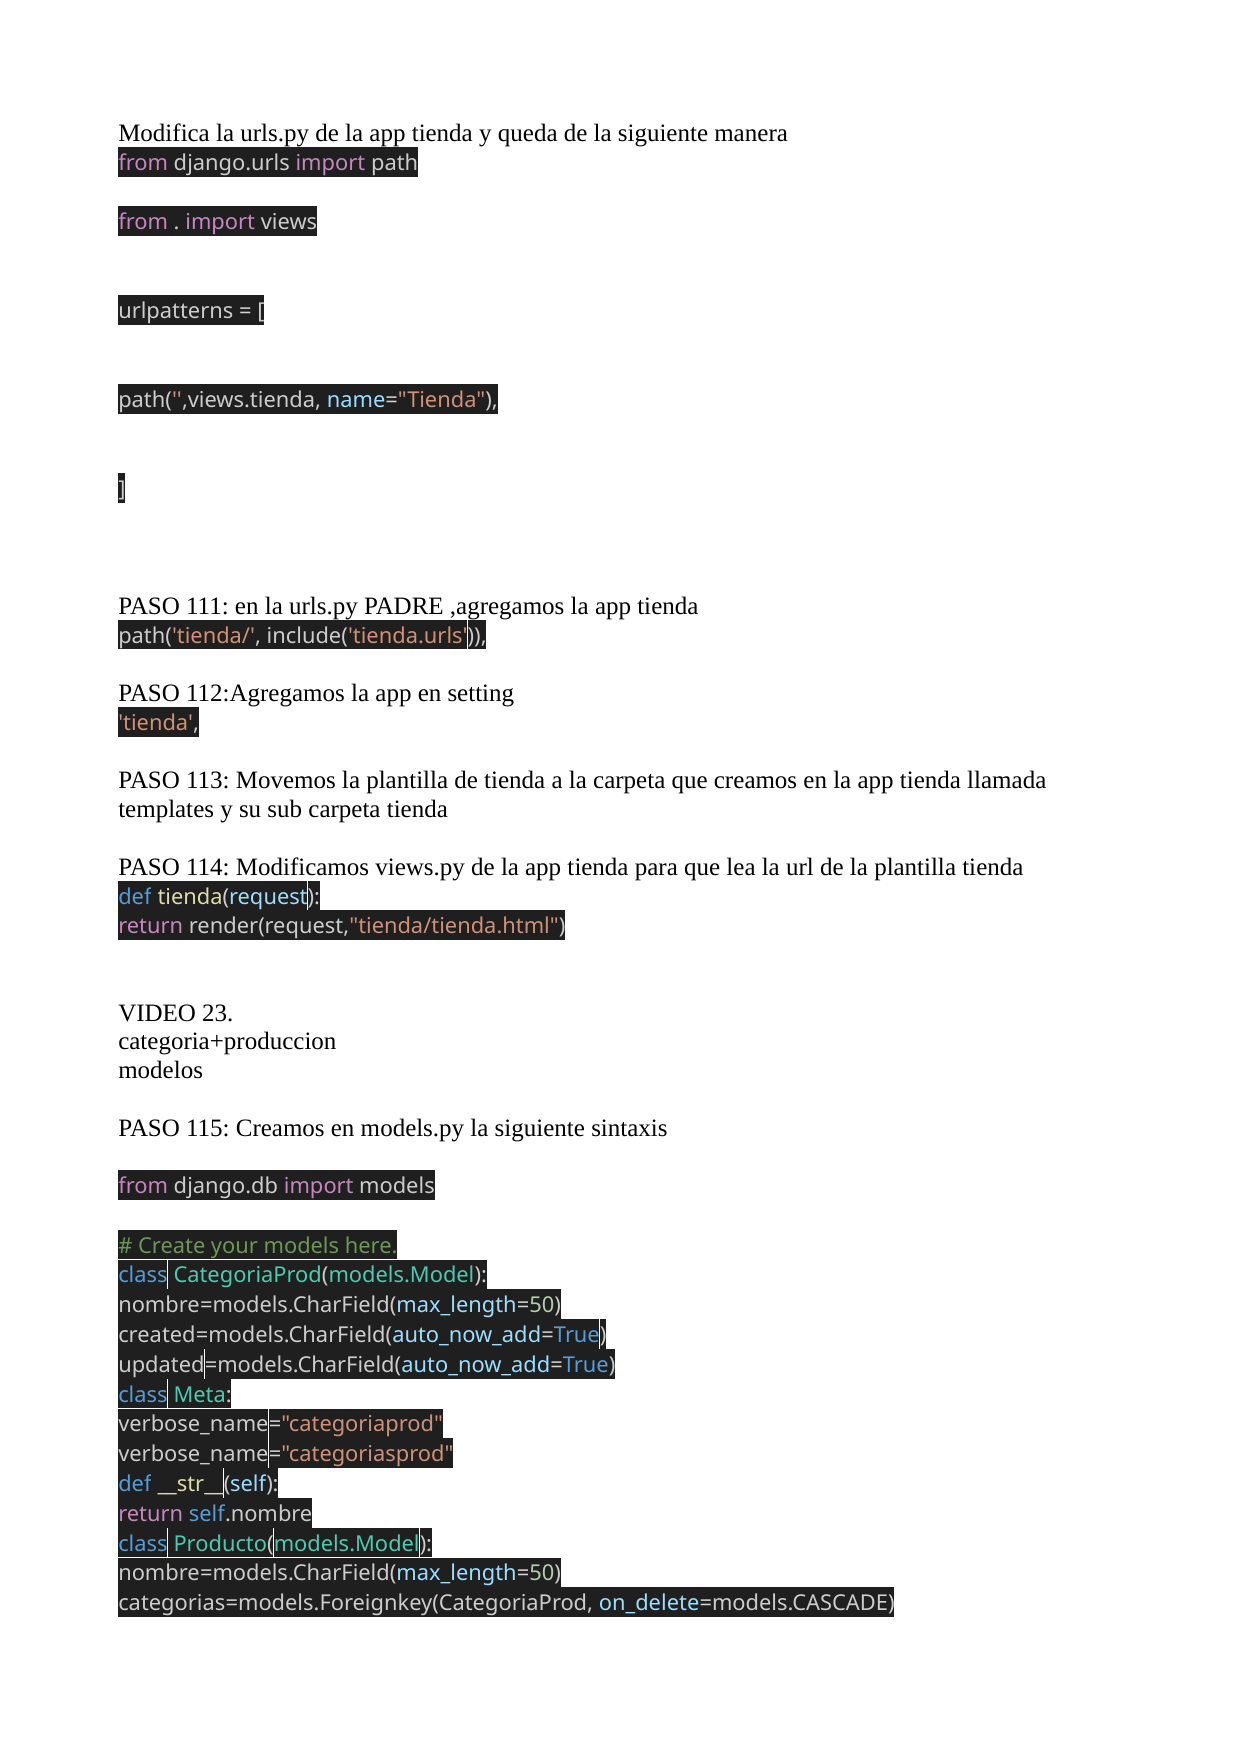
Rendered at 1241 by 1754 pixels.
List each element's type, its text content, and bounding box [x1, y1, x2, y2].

text def tienda(request): [118, 881, 1122, 910]
text categorias=models.Foreignkey(CategoriaProd, on_delete=models.CASCADE) [118, 1587, 1122, 1617]
text path('',views.tienda, name="Tienda"), [118, 384, 1122, 414]
text Modifica la urls.py de la app tienda y queda de la siguiente manera [118, 118, 1122, 147]
text PASO 112:Agregamos la app en setting [118, 678, 1122, 707]
text class Meta: [118, 1379, 1122, 1408]
text # Create your models here. [118, 1230, 1122, 1259]
text PASO 113: Movemos la plantilla de tienda a la carpeta que creamos en la app tienda llamada [118, 766, 1122, 794]
text categoria+produccion [118, 1026, 1122, 1055]
text verbose_name="categoriasprod" [118, 1438, 1122, 1468]
text return render(request,"tienda/tienda.html") [118, 910, 1122, 940]
text nombre=models.CharField(max_length=50) [118, 1557, 1122, 1587]
text urlpatterns = [ [118, 295, 1122, 325]
text verbose_name="categoriaprod" [118, 1408, 1122, 1438]
text PASO 111: en la urls.py PADRE ,agregamos la app tienda [118, 591, 1122, 620]
text modelos [118, 1055, 1122, 1084]
text def __str__(self): [118, 1468, 1122, 1498]
text VIDEO 23. [118, 998, 1122, 1026]
text return self.nombre [118, 1498, 1122, 1528]
text updated=models.CharField(auto_now_add=True) [118, 1349, 1122, 1379]
text from . import views [118, 206, 1122, 236]
text PASO 114: Modificamos views.py de la app tienda para que lea la url de la plantilla tienda [118, 852, 1122, 881]
text class CategoriaProd(models.Model): [118, 1259, 1122, 1289]
text ] [118, 473, 1122, 503]
text nombre=models.CharField(max_length=50) [118, 1289, 1122, 1319]
text from django.urls import path [118, 147, 1122, 177]
text path('tienda/', include('tienda.urls')), [118, 620, 1122, 649]
text PASO 115: Creamos en models.py la siguiente sintaxis [118, 1113, 1122, 1141]
text class Producto(models.Model): [118, 1528, 1122, 1557]
text templates y su sub carpeta tienda [118, 794, 1122, 823]
text from django.db import models [118, 1170, 1122, 1200]
text 'tienda', [118, 707, 1122, 737]
text created=models.CharField(auto_now_add=True) [118, 1319, 1122, 1349]
